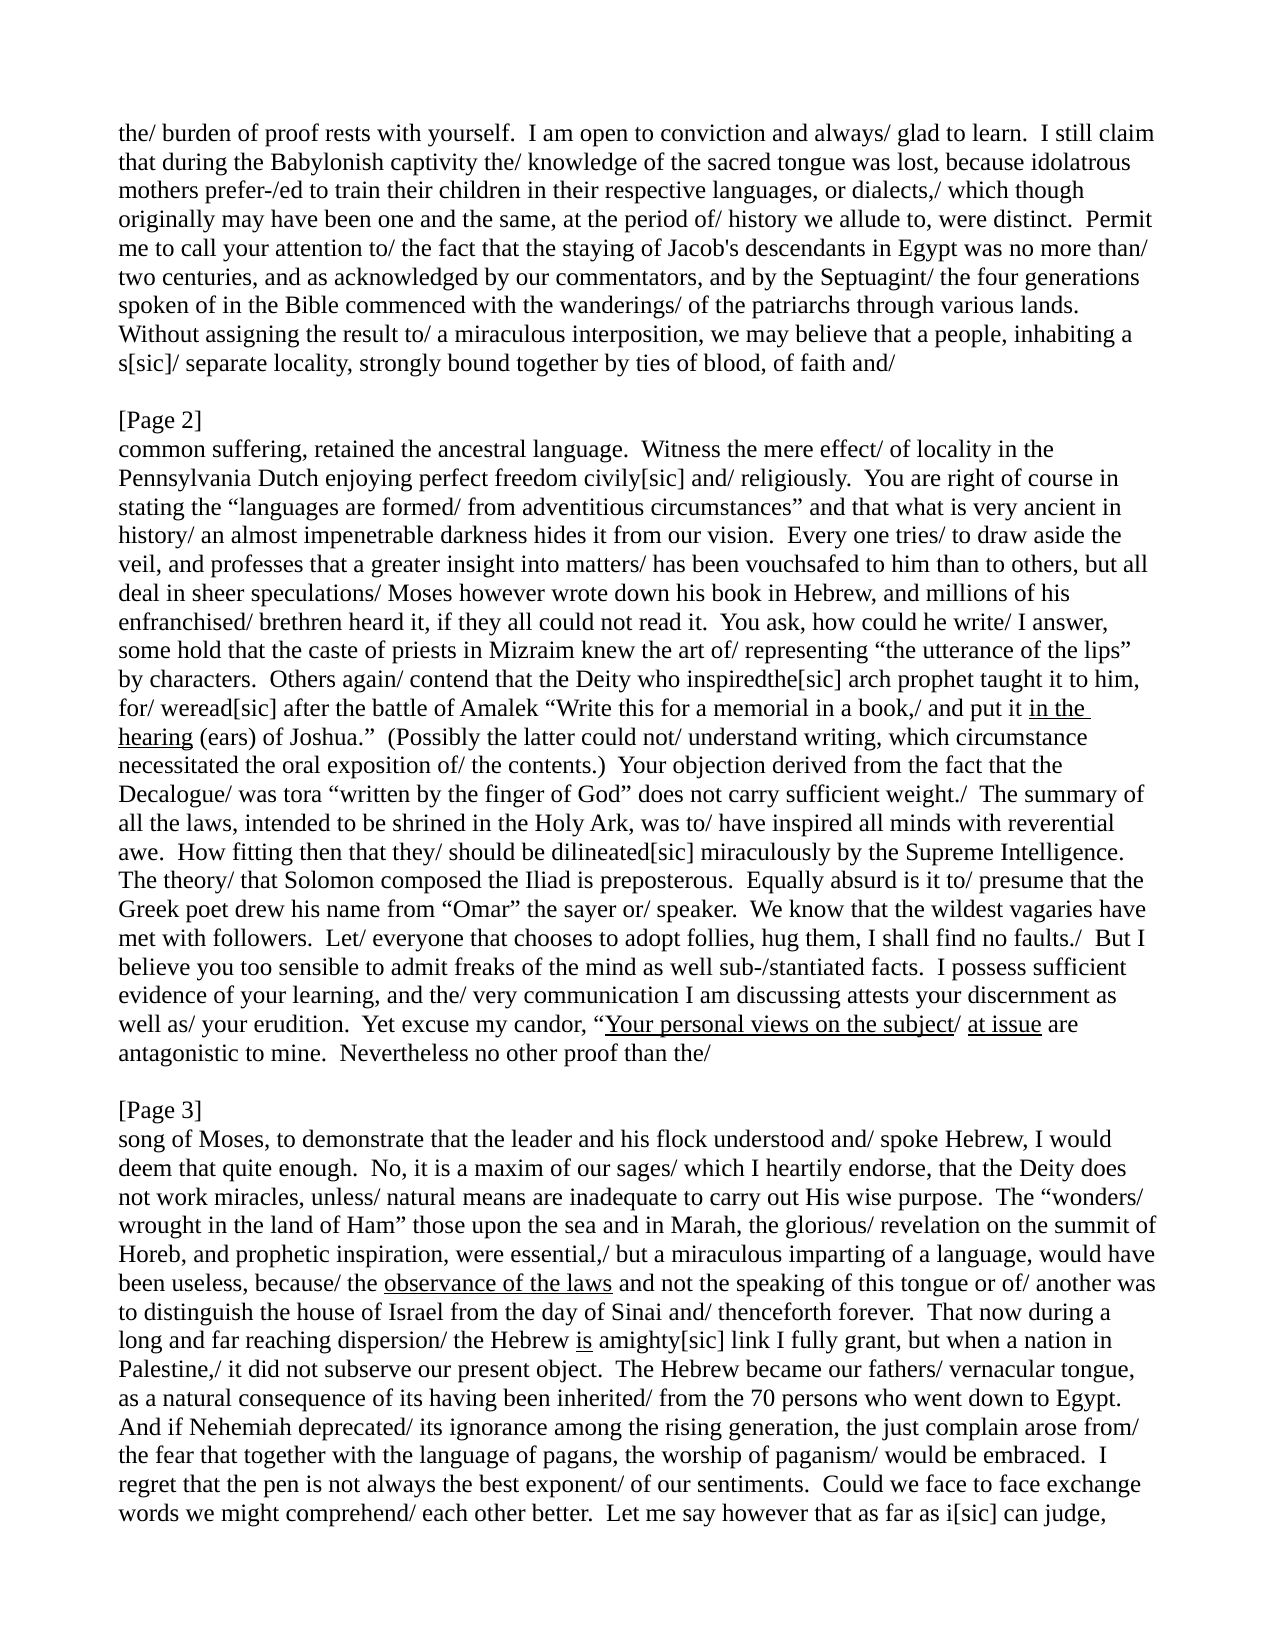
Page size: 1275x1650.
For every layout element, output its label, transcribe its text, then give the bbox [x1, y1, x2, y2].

text common suffering, retained the ancestral language. Witness the mere effect/ of locality in the Pennsylvania Dutch enjoying perfect freedom civily[sic] and/ religiously. You are right of course in stating the “languages are formed/ from adventitious circumstances” and that what is very ancient in history/ an almost impenetrable darkness hides it from our vision. Every one tries/ to draw aside the veil, and professes that a greater insight into matters/ has been vouchsafed to him than to others, but all deal in sheer speculations/ Moses however wrote down his book in Hebrew, and millions of his enfranchised/ brethren heard it, if they all could not read it. You ask, how could he write/ I answer, some hold that the caste of priests in Mizraim knew the art of/ representing “the utterance of the lips” by characters. Others again/ contend that the Deity who inspiredthe[sic] arch prophet taught it to him, for/ weread[sic] after the battle of Amalek “Write this for a memorial in a book,/ and put it in the hearing (ears) of Joshua.” (Possibly the latter could not/ understand writing, which circumstance necessitated the oral exposition of/ the contents.) Your objection derived from the fact that the Decalogue/ was tora “written by the finger of God” does not carry sufficient weight./ The summary of all the laws, intended to be shrined in the Holy Ark, was to/ have inspired all minds with reverential awe. How fitting then that they/ should be dilineated[sic] miraculously by the Supreme Intelligence. The theory/ that Solomon composed the Iliad is preposterous. Equally absurd is it to/ presume that the Greek poet drew his name from “Omar” the sayer or/ speaker. We know that the wildest vagaries have met with followers. Let/ everyone that chooses to adopt follies, hug them, I shall find no faults./ But I believe you too sensible to admit freaks of the mind as well sub-/stantiated facts. I possess sufficient evidence of your learning, and the/ very communication I am discussing attests your discernment as well as/ your erudition. Yet excuse my candor, “Your personal views on the subject/ at issue are antagonistic to mine. Nevertheless no other proof than the/ [118, 434, 1157, 1067]
text [Page 3] [118, 1096, 1157, 1124]
text song of Moses, to demonstrate that the leader and his flock understood and/ spoke Hebrew, I would deem that quite enough. No, it is a maxim of our sages/ which I heartily endorse, that the Deity does not work miracles, unless/ natural means are inadequate to carry out His wise purpose. The “wonders/ wrought in the land of Ham” those upon the sea and in Marah, the glorious/ revelation on the summit of Horeb, and prophetic inspiration, were essential,/ but a miraculous imparting of a language, would have been useless, because/ the observance of the laws and not the speaking of this tongue or of/ another was to distinguish the house of Israel from the day of Sinai and/ thenceforth forever. That now during a long and far reaching dispersion/ the Hebrew is amighty[sic] link I fully grant, but when a nation in Palestine,/ it did not subserve our present object. The Hebrew became our fathers/ vernacular tongue, as a natural consequence of its having been inherited/ from the 70 persons who went down to Egypt. And if Nehemiah deprecated/ its ignorance among the rising generation, the just complain arose from/ the fear that together with the language of pagans, the worship of paganism/ would be embraced. I regret that the pen is not always the best exponent/ of our sentiments. Could we face to face exchange words we might comprehend/ each other better. Let me say however that as far as i[sic] can judge, [118, 1124, 1157, 1527]
text the/ burden of proof rests with yourself. I am open to conviction and always/ glad to learn. I still claim that during the Babylonish captivity the/ knowledge of the sacred tongue was lost, because idolatrous mothers prefer-/ed to train their children in their respective languages, or dialects,/ which though originally may have been one and the same, at the period of/ history we allude to, were distinct. Permit me to call your attention to/ the fact that the staying of Jacob's descendants in Egypt was no more than/ two centuries, and as acknowledged by our commentators, and by the Septuagint/ the four generations spoken of in the Bible commenced with the wanderings/ of the patriarchs through various lands. Without assigning the result to/ a miraculous interposition, we may believe that a people, inhabiting a s[sic]/ separate locality, strongly bound together by ties of blood, of faith and/ [118, 118, 1157, 377]
text [Page 2] [118, 406, 1157, 434]
